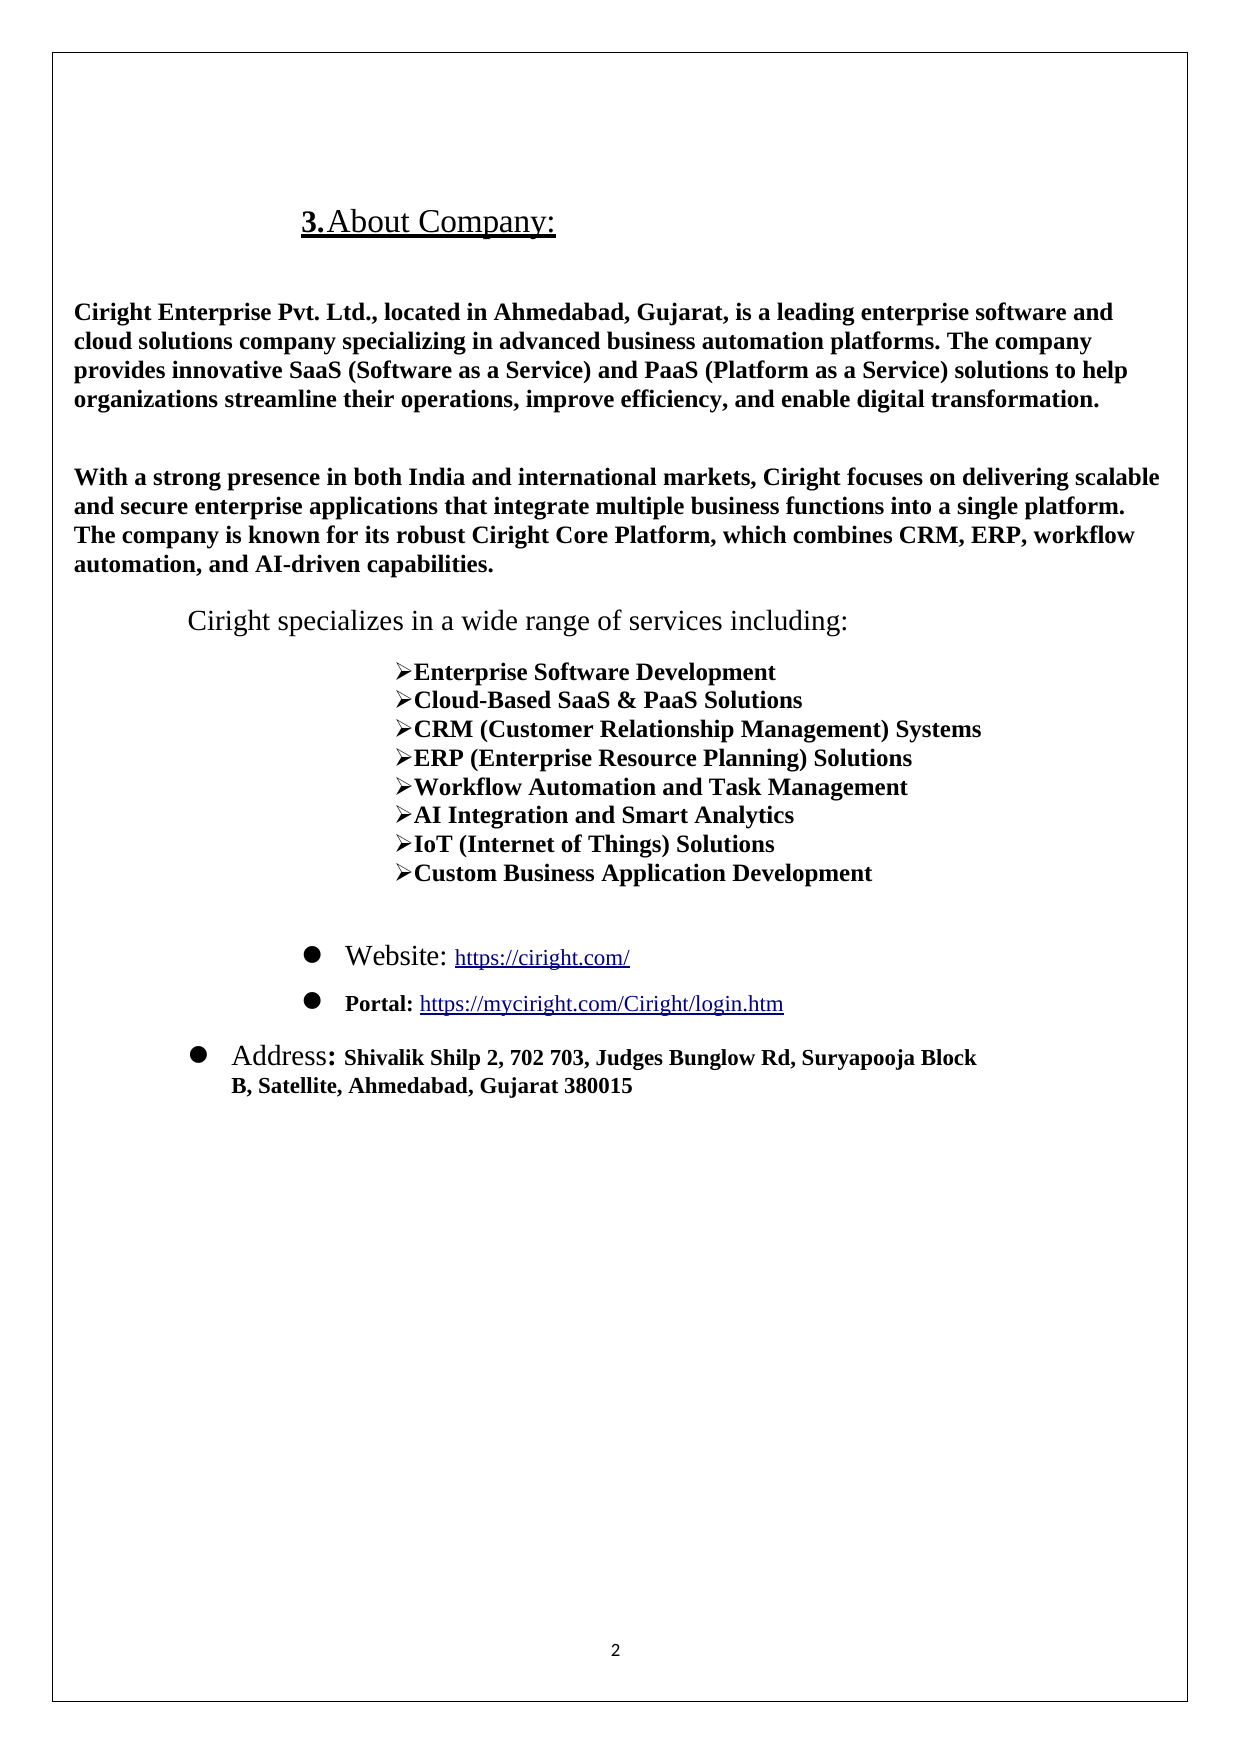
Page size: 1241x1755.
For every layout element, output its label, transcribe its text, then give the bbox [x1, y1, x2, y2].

list Workflow Automation and Task Management [394, 772, 1167, 801]
list ERP (Enterprise Resource Planning) Solutions [394, 743, 1167, 772]
text With a strong presence in both India and international markets, Ciright focuses on delivering scalable and secure enterprise applications that integrate multiple business functions into a single platform. The company is known for its robust Ciright Core Platform, which combines CRM, ERP, workflow automation, and AI-driven capabilities. [74, 462, 1167, 577]
list AI Integration and Smart Analytics [394, 801, 1167, 829]
text Ciright Enterprise Pvt. Ltd., located in Ahmedabad, Gujarat, is a leading enterprise software and cloud solutions company specializing in advanced business automation platforms. The company provides innovative SaaS (Software as a Service) and PaaS (Platform as a Service) solutions to help organizations streamline their operations, improve efficiency, and enable digital transformation. [74, 297, 1167, 412]
list IoT (Internet of Things) Solutions [394, 829, 1167, 858]
list Address: Shivalik Shilp 2, 702 703, Judges Bunglow Rd, Suryapooja Block B, Satellite, Ahmedabad, Gujarat 380015 [187, 1038, 994, 1098]
list CRM (Customer Relationship Management) Systems [394, 714, 1167, 743]
list Cloud-Based SaaS & PaaS Solutions [394, 686, 1167, 714]
list Website: https://ciright.com/ [301, 938, 1167, 971]
list Custom Business Application Development [394, 858, 1167, 887]
text Ciright specializes in a wide range of services including: [187, 603, 1029, 636]
list Portal: https://myciright.com/Ciright/login.htm [301, 990, 1167, 1018]
list About Company: [301, 201, 1167, 239]
list Enterprise Software Development [394, 657, 1167, 686]
